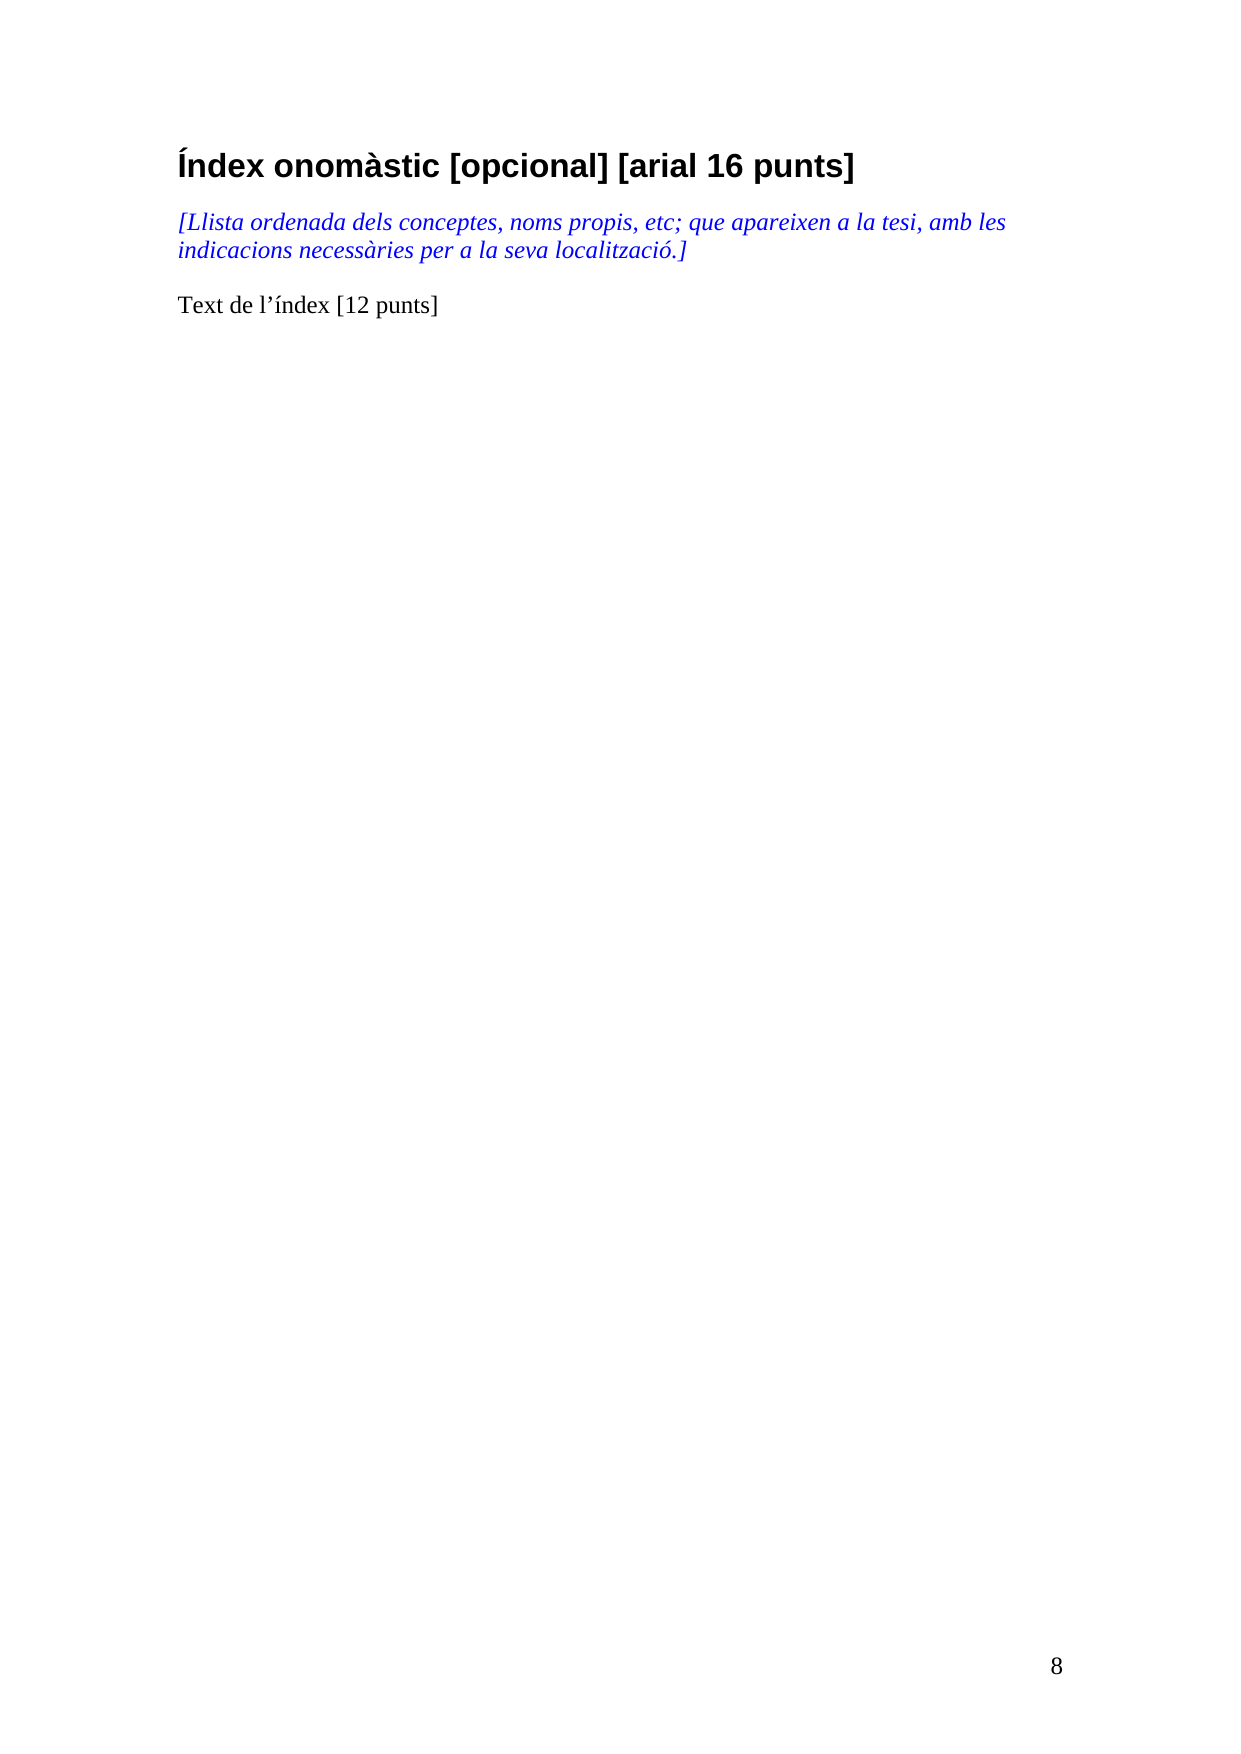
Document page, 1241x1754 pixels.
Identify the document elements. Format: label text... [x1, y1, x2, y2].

text Text de l’índex [12 punts] [177, 291, 1063, 319]
text [Llista ordenada dels conceptes, noms propis, etc; que apareixen a la tesi, amb les indicacions necessàries per a la seva localització.] [177, 208, 1063, 263]
text Índex onomàstic [opcional] [arial 16 punts] [177, 148, 1063, 185]
